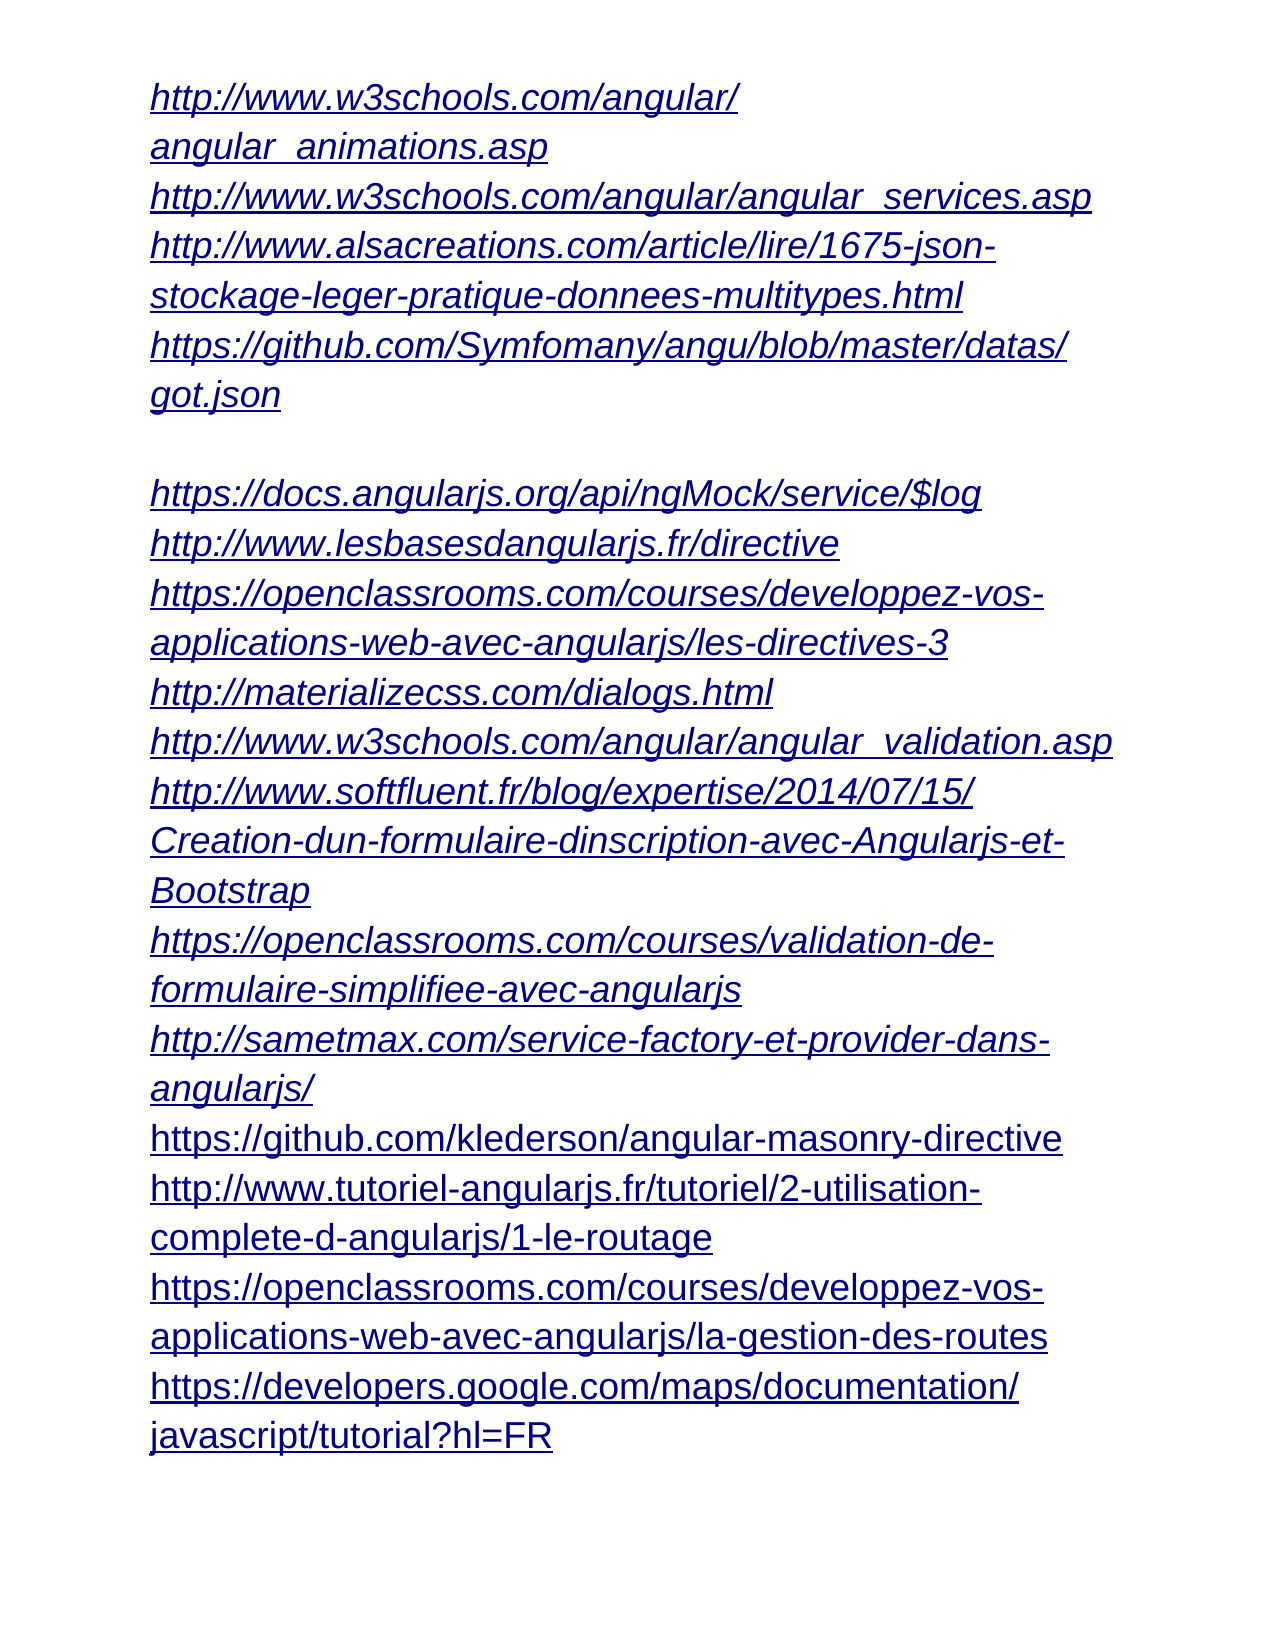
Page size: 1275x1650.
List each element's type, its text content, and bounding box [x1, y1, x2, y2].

text http://www.w3schools.com/angular/angular_animations.asp [150, 75, 1125, 168]
text https://openclassrooms.com/courses/developpez-vos-applications-web-avec-angularjs/la-gestion-des-routes [150, 1265, 1125, 1358]
text https://openclassrooms.com/courses/developpez-vos-applications-web-avec-angularjs/les-directives-3 [150, 571, 1125, 663]
text https://openclassrooms.com/courses/validation-de-formulaire-simplifiee-avec-angularjs [150, 918, 1125, 1011]
text https://docs.angularjs.org/api/ngMock/service/$log [150, 472, 1125, 515]
text http://www.alsacreations.com/article/lire/1675-json-stockage-leger-pratique-donnees-multitypes.html [150, 224, 1125, 316]
text http://www.tutoriel-angularjs.fr/tutoriel/2-utilisation-complete-d-angularjs/1-le-routage [150, 1166, 1125, 1258]
text http://www.softfluent.fr/blog/expertise/2014/07/15/Creation-dun-formulaire-dinscription-avec-Angularjs-et-Bootstrap [150, 769, 1125, 911]
text http://www.lesbasesdangularjs.fr/directive [150, 521, 1125, 564]
text http://sametmax.com/service-factory-et-provider-dans-angularjs/ [150, 1017, 1125, 1110]
text http://materializecss.com/dialogs.html [150, 670, 1125, 713]
text https://github.com/klederson/angular-masonry-directive [150, 1116, 1125, 1159]
text https://github.com/Symfomany/angu/blob/master/datas/got.json [150, 323, 1125, 416]
text http://www.w3schools.com/angular/angular_validation.asp [150, 719, 1125, 763]
text https://developers.google.com/maps/documentation/javascript/tutorial?hl=FR [150, 1364, 1125, 1457]
text http://www.w3schools.com/angular/angular_services.asp [150, 174, 1125, 217]
